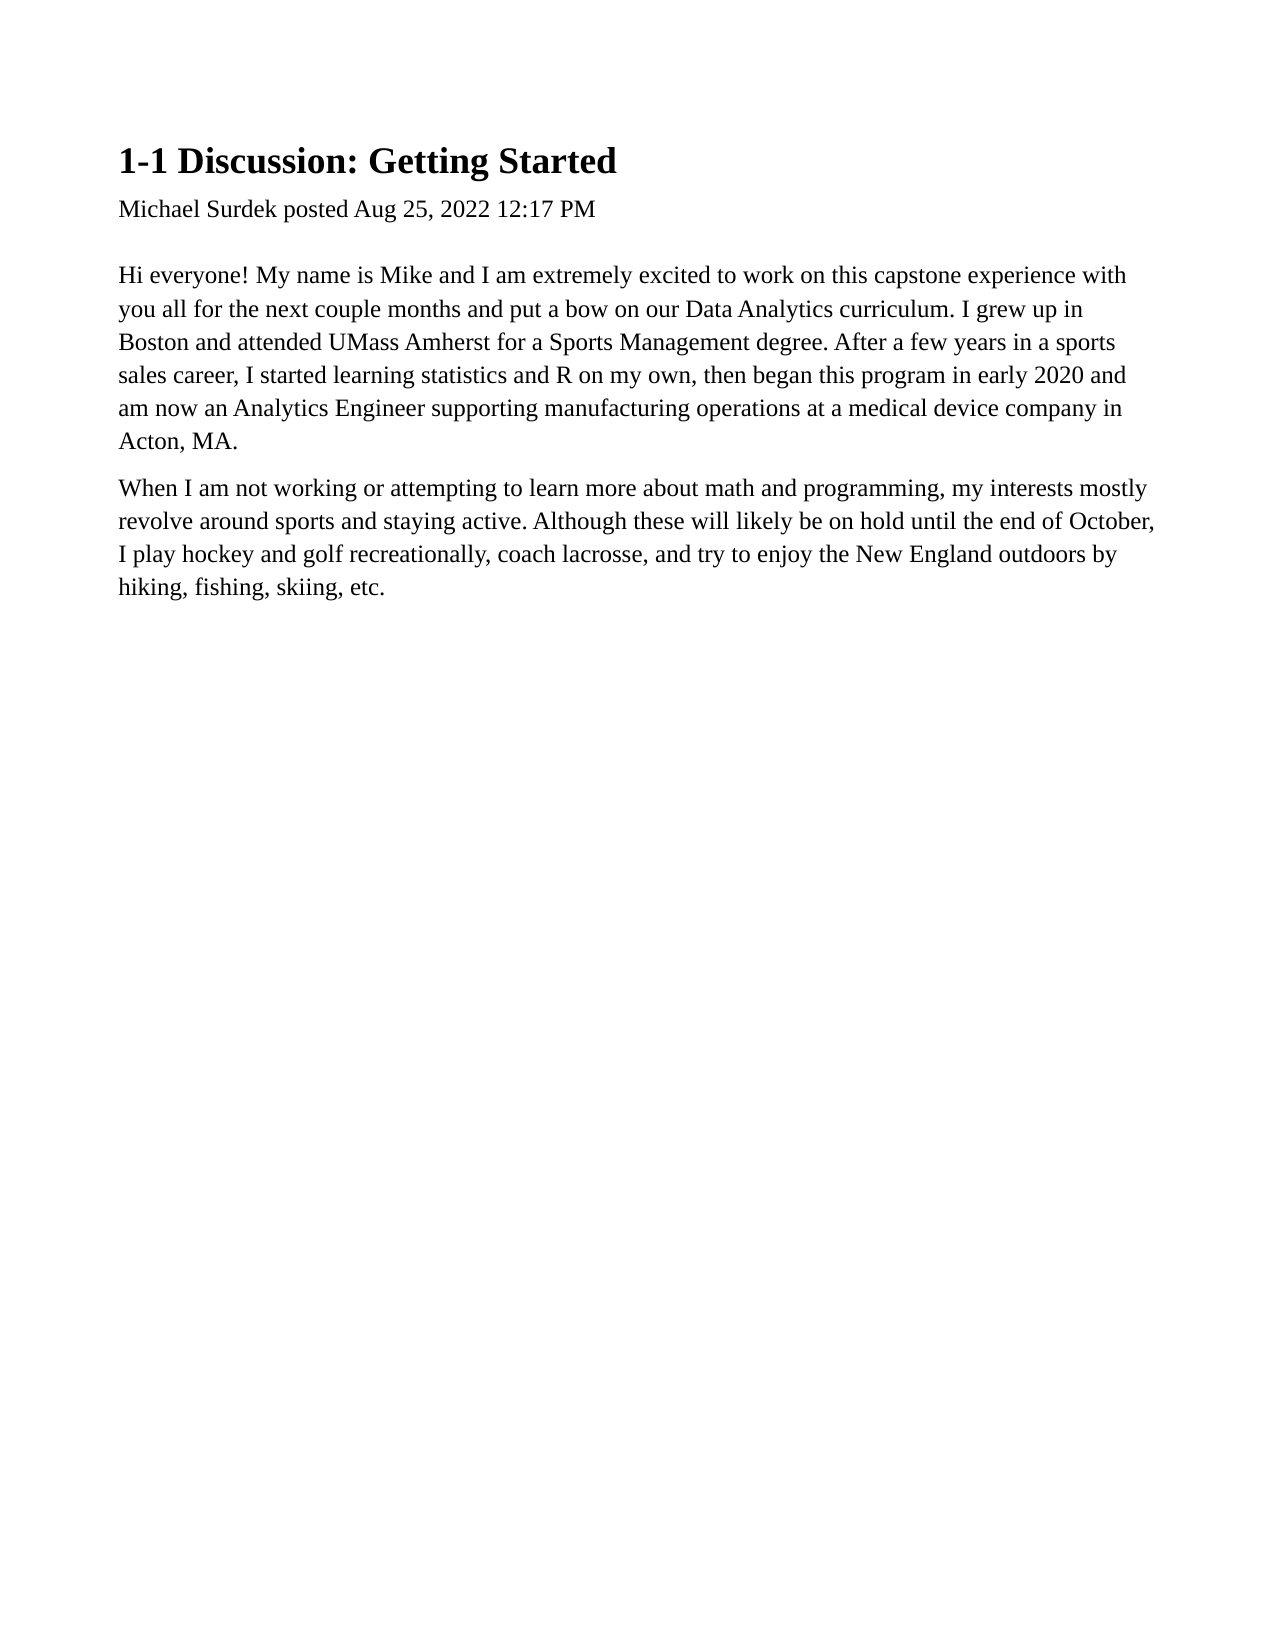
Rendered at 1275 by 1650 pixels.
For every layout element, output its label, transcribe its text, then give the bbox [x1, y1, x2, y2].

text Michael Surdek posted Aug 25, 2022 12:17 PM [118, 194, 1157, 223]
text Hi everyone! My name is Mike and I am extremely excited to work on this capstone experience with you all for the next couple months and put a bow on our Data Analytics curriculum. I grew up in Boston and attended UMass Amherst for a Sports Management degree. After a few years in a sports sales career, I started learning statistics and R on my own, then began this program in early 2020 and am now an Analytics Engineer supporting manufacturing operations at a medical device company in Acton, MA. [118, 261, 1157, 454]
text When I am not working or attempting to learn more about math and programming, my interests mostly revolve around sports and staying active. Although these will likely be on hold until the end of October, I play hockey and golf recreationally, coach lacrosse, and try to enjoy the New England outdoors by hiking, fishing, skiing, etc. [118, 473, 1157, 601]
subtitle 1-1 Discussion: Getting Started [118, 139, 1157, 182]
